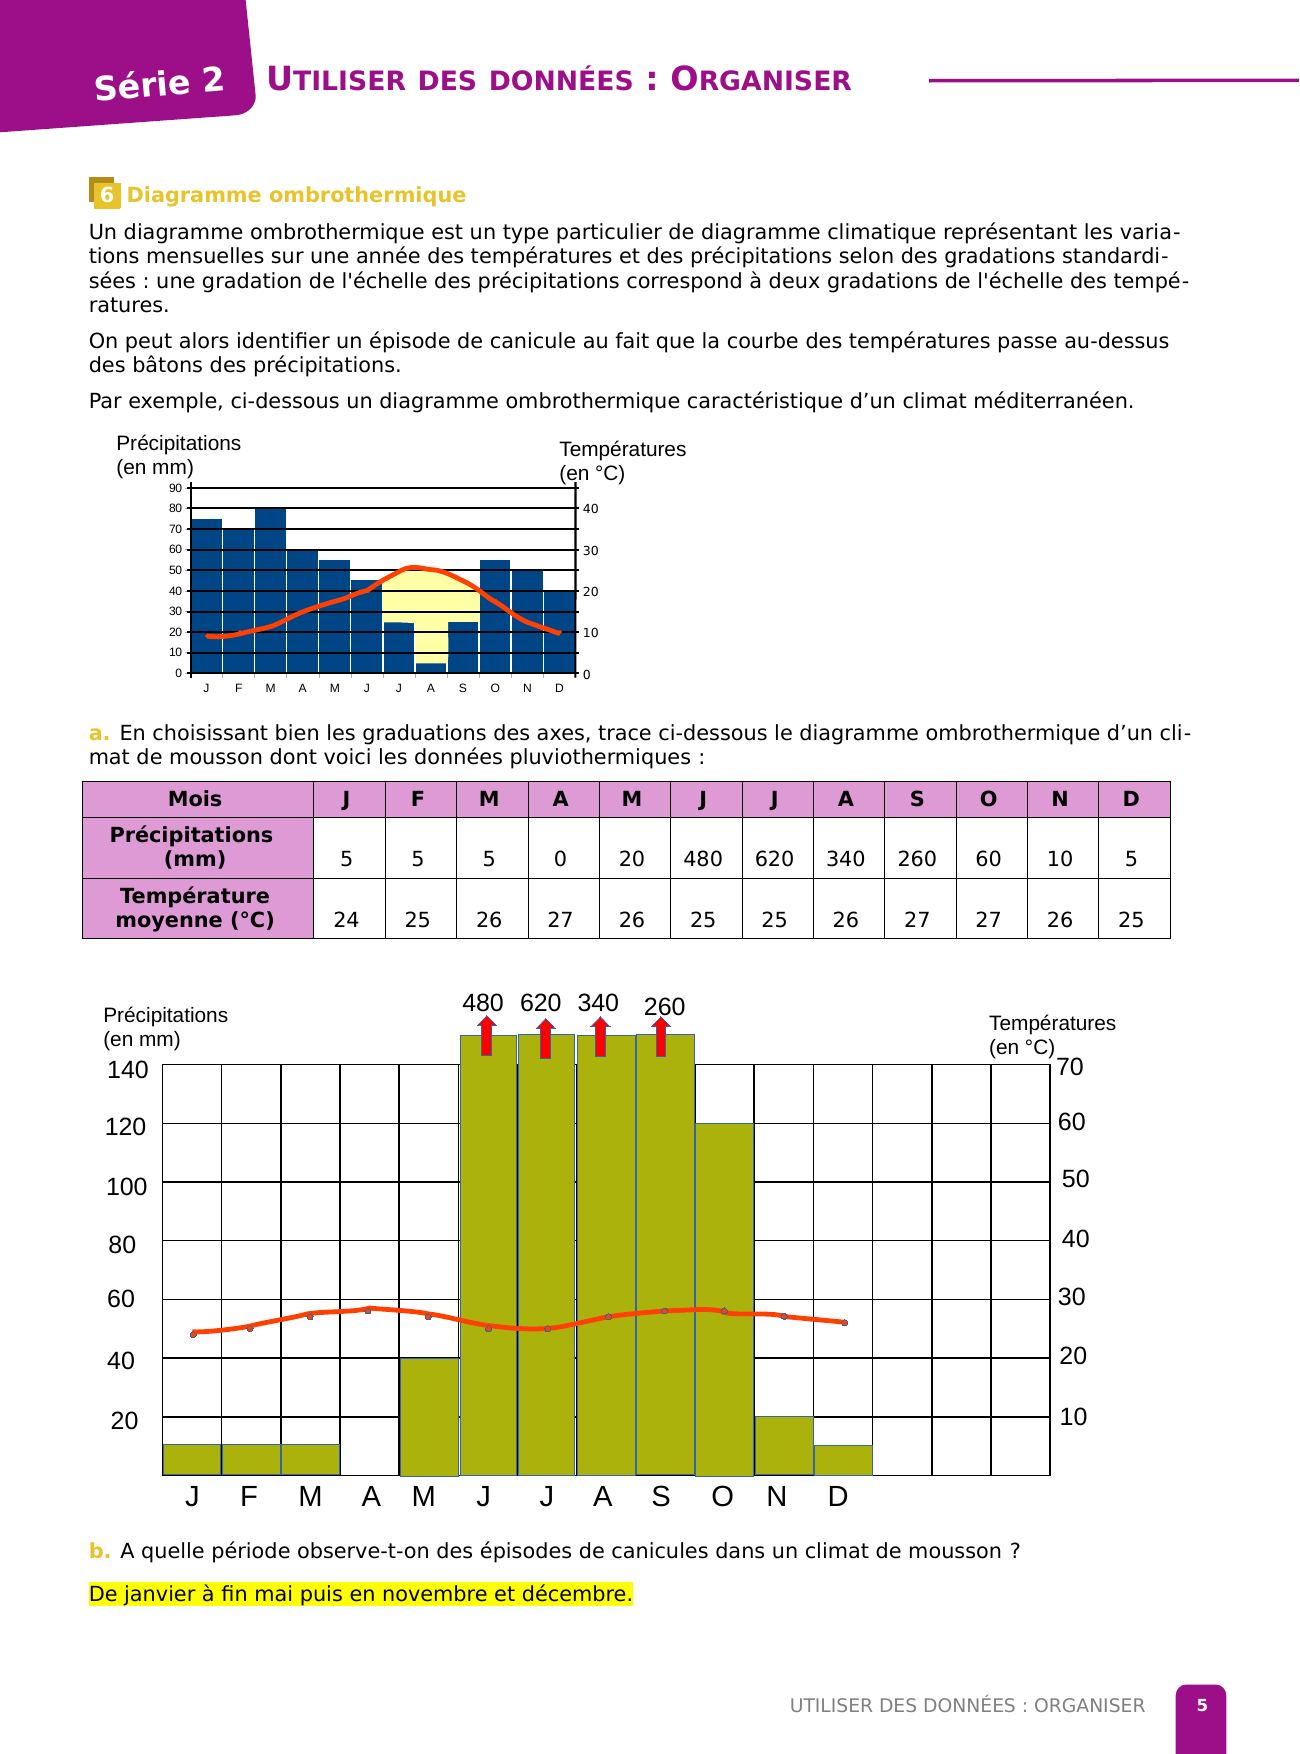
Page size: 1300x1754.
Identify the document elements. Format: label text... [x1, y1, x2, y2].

table_header O [957, 782, 1027, 817]
table_cell 0 [529, 818, 599, 878]
subtitle Par exemple, ci-dessous un diagramme ombrothermique caractéristique d’un climat méditerranéen. [88, 389, 1205, 414]
table_cell 26 [814, 879, 884, 938]
table_header A [529, 782, 599, 817]
table_cell 24 [314, 879, 385, 938]
table_header N [1028, 782, 1098, 817]
table_cell 620 [743, 818, 813, 878]
table_cell 27 [885, 879, 956, 938]
table_cell 60 [957, 818, 1027, 878]
table_header J [314, 782, 385, 817]
table_header J [743, 782, 813, 817]
list En choisissant bien les graduations des axes, trace ci-dessous le diagramme ombrothermique d’un cli­mat de mousson dont voici les données pluviothermiques : [88, 721, 1211, 769]
table_cell 5 [314, 818, 385, 878]
table_cell 260 [885, 818, 956, 878]
table_cell 27 [957, 879, 1027, 938]
table_cell 25 [671, 879, 742, 938]
table_header F [386, 782, 456, 817]
table_cell 5 [457, 818, 528, 878]
table_header J [671, 782, 742, 817]
table_header A [814, 782, 884, 817]
table_cell 20 [600, 818, 670, 878]
table_cell 25 [743, 879, 813, 938]
table_cell 25 [386, 879, 456, 938]
table_header M [600, 782, 670, 817]
table_cell 27 [529, 879, 599, 938]
table_cell Température moyenne (°C) [83, 879, 313, 938]
table_cell Précipitations (mm) [83, 818, 313, 878]
table_cell 26 [600, 879, 670, 938]
list A quelle période observe-t-on des épisodes de canicules dans un climat de mousson ? [88, 1539, 1211, 1564]
table_header D [1099, 782, 1170, 817]
table_cell 10 [1028, 818, 1098, 878]
subtitle Diagramme ombrothermique [114, 177, 1211, 208]
table_cell 26 [457, 879, 528, 938]
subtitle De janvier à fin mai puis en novembre et décembre. [633, 1582, 1205, 1606]
table_cell 26 [1028, 879, 1098, 938]
table_cell 480 [671, 818, 742, 878]
table_cell 25 [1099, 879, 1170, 938]
table_cell 340 [814, 818, 884, 878]
table_cell 5 [386, 818, 456, 878]
subtitle On peut alors identifier un épisode de canicule au fait que la courbe des températures passe au-dessus des bâtons des précipitations. [88, 329, 1205, 378]
table_header M [457, 782, 528, 817]
table_header S [885, 782, 956, 817]
table_cell 5 [1099, 818, 1170, 878]
subtitle Un diagramme ombrothermique est un type particulier de diagramme climatique représentant les varia­tions mensuelles sur une année des températures et des précipitations selon des gradations standardi­sées : une gradation de l'échelle des précipitations correspond à deux gradations de l'échelle des tempé­ratures. [88, 220, 1205, 317]
table_header Mois [83, 782, 313, 817]
